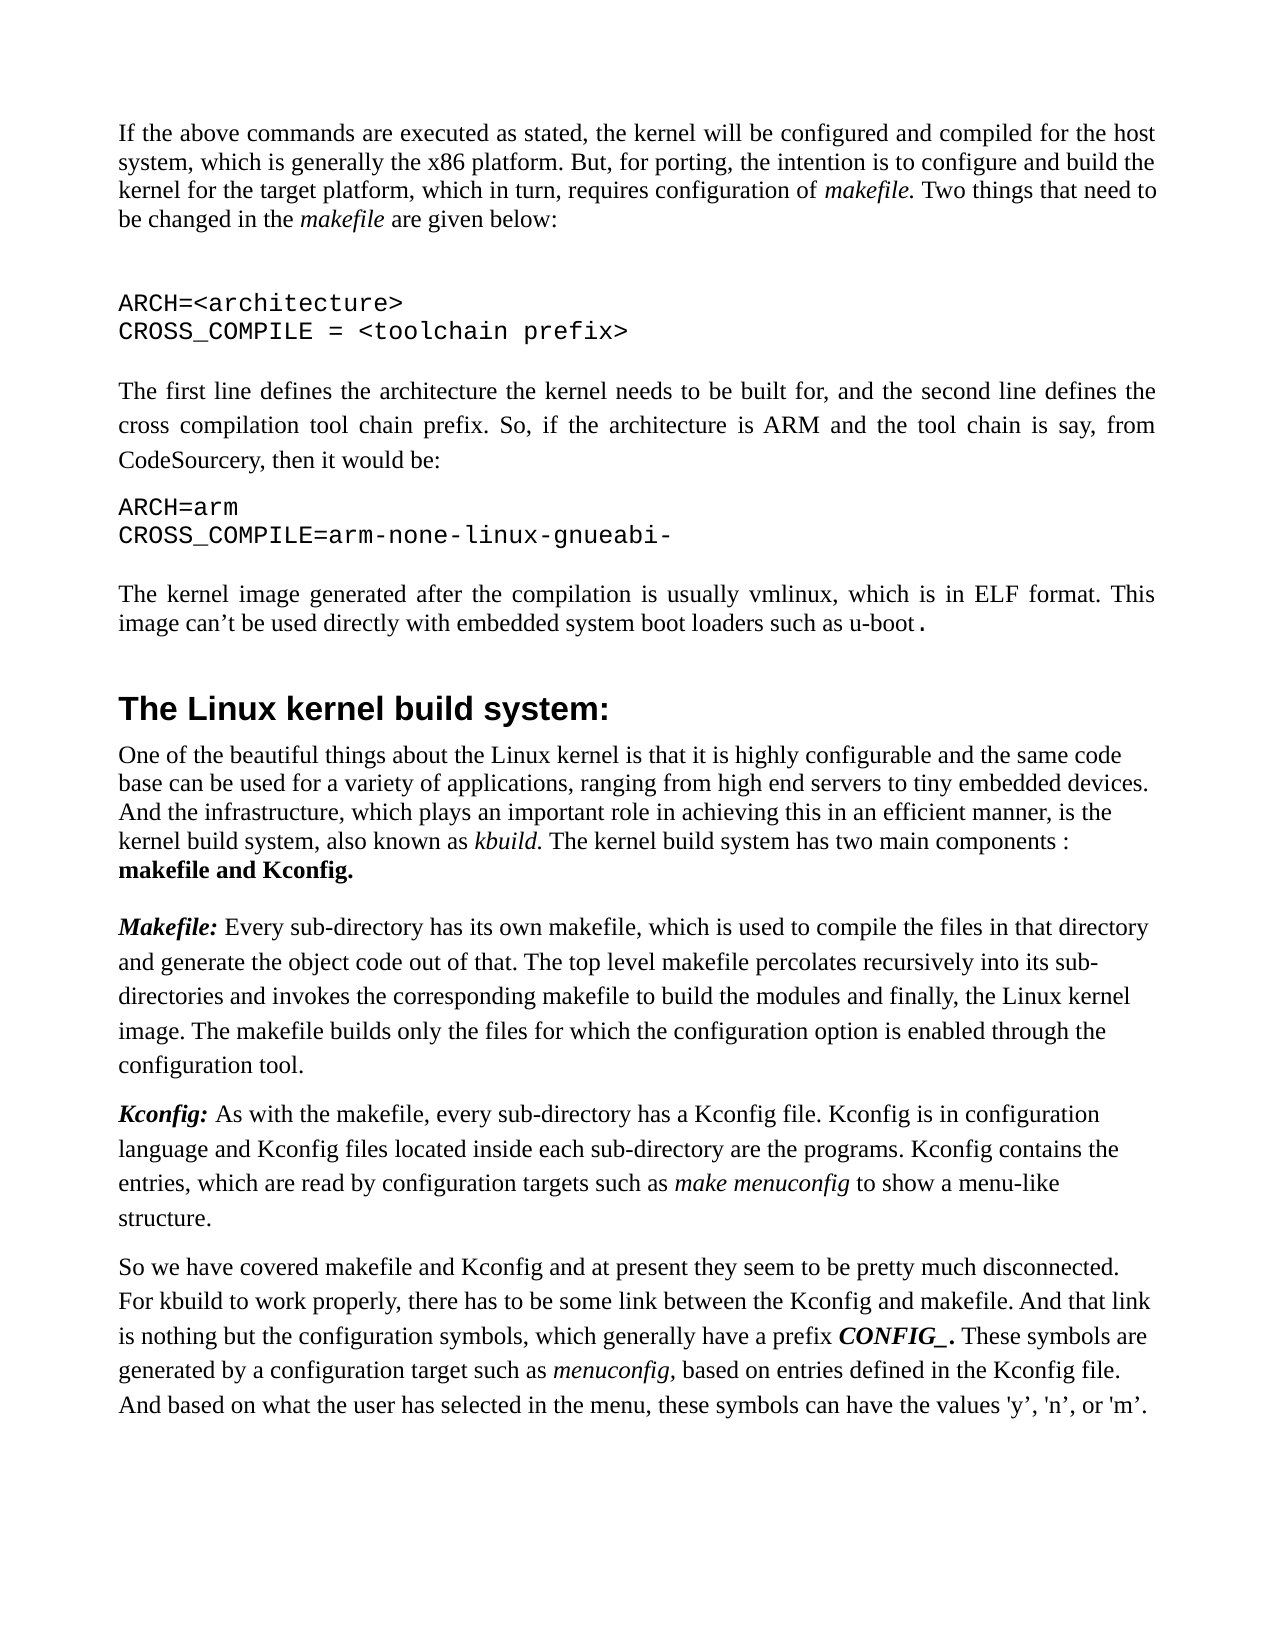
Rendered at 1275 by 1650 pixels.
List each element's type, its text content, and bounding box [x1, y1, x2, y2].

text CROSS_COMPILE=arm-none-linux-gnueabi- [118, 522, 1157, 551]
text Makefile: Every sub-directory has its own makefile, which is used to compile the files in that directory and generate the object code out of that. The top level makefile percolates recursively into its sub-directories and invokes the corresponding makefile to build the modules and finally, the Linux kernel image. The makefile builds only the files for which the configuration option is enabled through the configuration tool. [118, 912, 1157, 1079]
subtitle The Linux kernel build system: [118, 689, 1157, 727]
text If the above commands are executed as stated, the kernel will be configured and compiled for the host system, which is generally the x86 platform. But, for porting, the intention is to configure and build the kernel for the target platform, which in turn, requires configuration of makefile. Two things that need to be changed in the makefile are given below: [118, 118, 1157, 233]
text So we have covered makefile and Kconfig and at present they seem to be pretty much disconnected. For kbuild to work properly, there has to be some link between the Kconfig and makefile. And that link is nothing but the configuration symbols, which generally have a prefix CONFIG_. These symbols are generated by a configuration target such as menuconfig, based on entries defined in the Kconfig file. And based on what the user has selected in the menu, these symbols can have the values 'y’, 'n’, or 'm’. [118, 1252, 1157, 1418]
text CROSS_COMPILE = <toolchain prefix> [118, 319, 1157, 347]
text One of the beautiful things about the Linux kernel is that it is highly configurable and the same code base can be used for a variety of applications, ranging from high end servers to tiny embedded devices. And the infrastructure, which plays an important role in achieving this in an efficient manner, is the kernel build system, also known as kbuild. The kernel build system has two main components : makefile and Kconfig. [118, 740, 1157, 883]
text ARCH=<architecture> [118, 291, 1157, 319]
text The first line defines the architecture the kernel needs to be built for, and the second line defines the cross compilation tool chain prefix. So, if the architecture is ARM and the tool chain is say, from CodeSourcery, then it would be: [118, 376, 1157, 474]
text The kernel image generated after the compilation is usually vmlinux, which is in ELF format. This image can’t be used directly with embedded system boot loaders such as u-boot. [118, 579, 1157, 639]
text Kconfig: As with the makefile, every sub-directory has a Kconfig file. Kconfig is in configuration language and Kconfig files located inside each sub-directory are the programs. Kconfig contains the entries, which are read by configuration targets such as make menuconfig to show a menu-like structure. [118, 1099, 1157, 1231]
text ARCH=arm [118, 494, 1157, 522]
